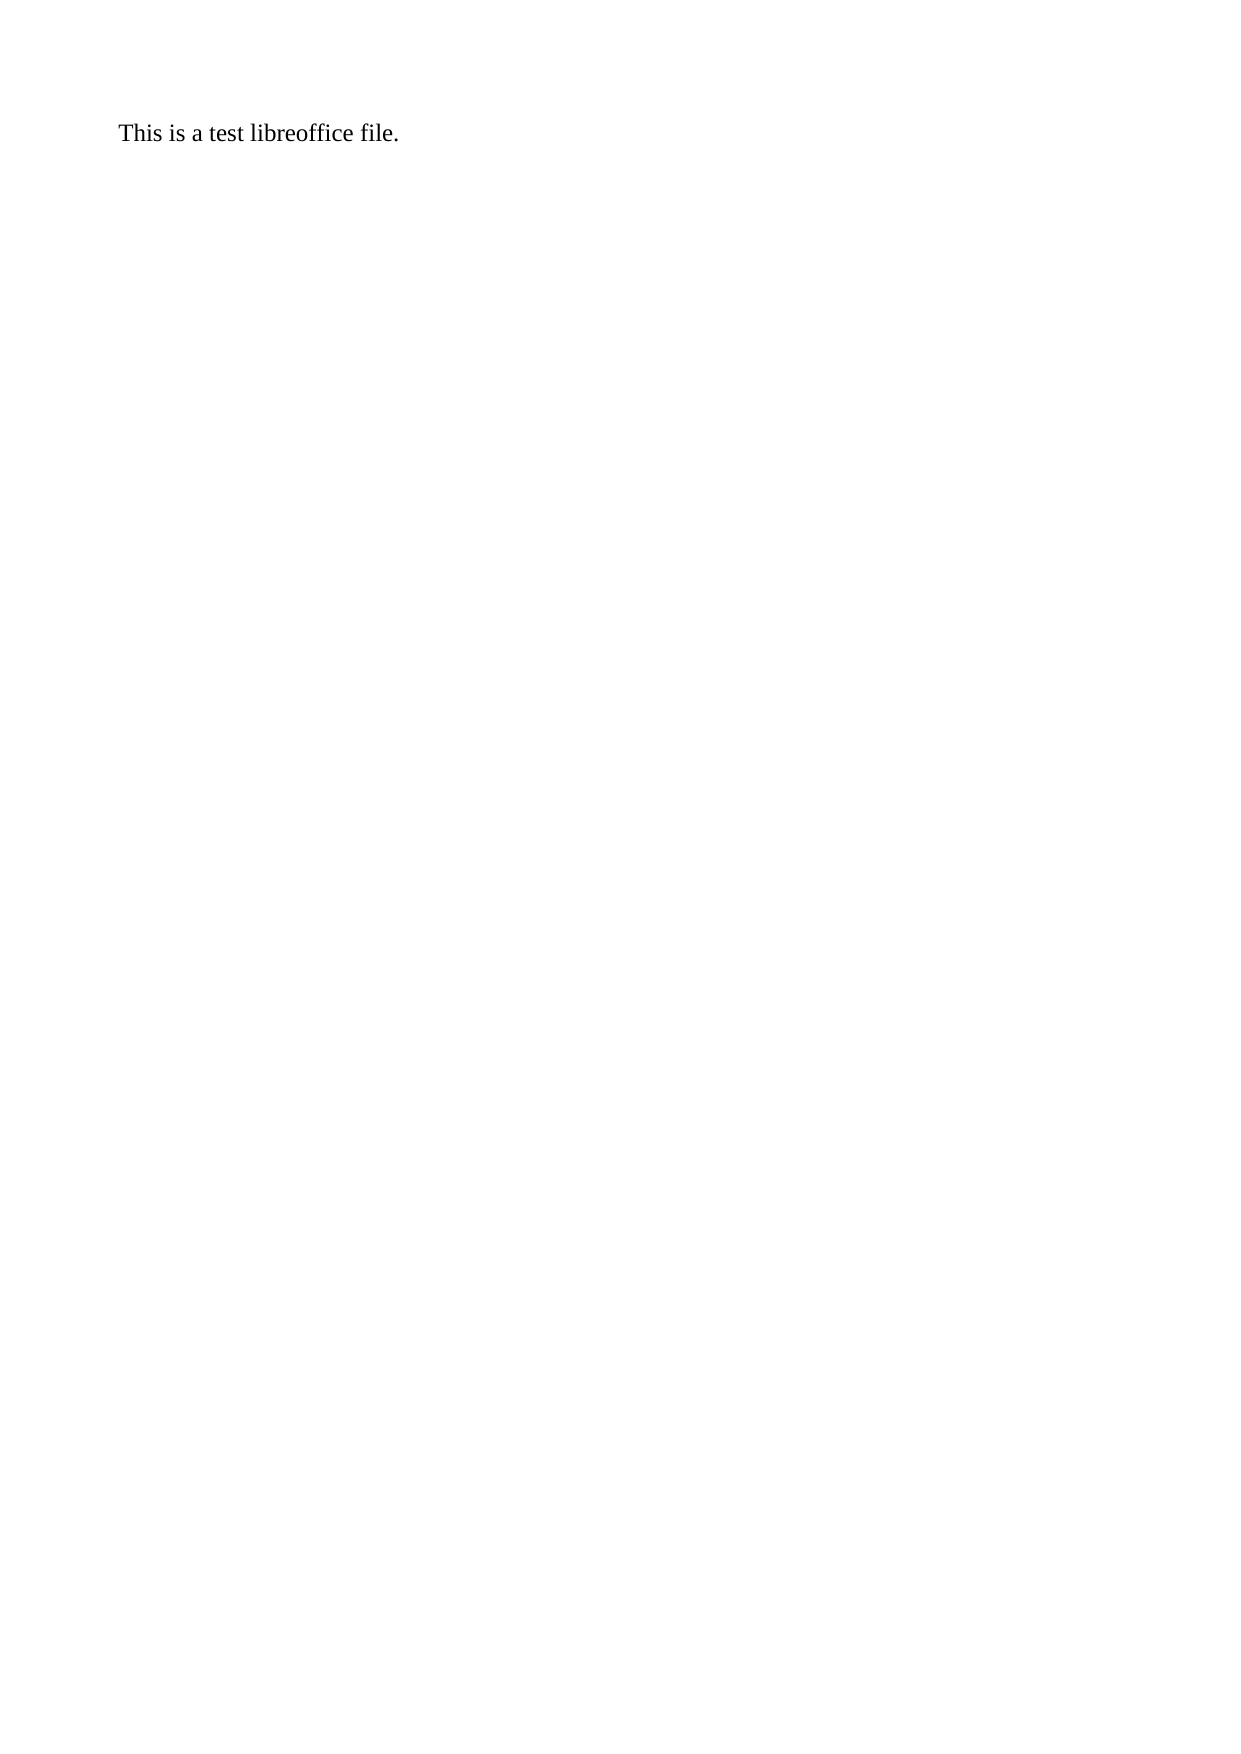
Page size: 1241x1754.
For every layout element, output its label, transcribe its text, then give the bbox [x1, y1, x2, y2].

text This is a test libreoffice file. [118, 118, 1122, 147]
